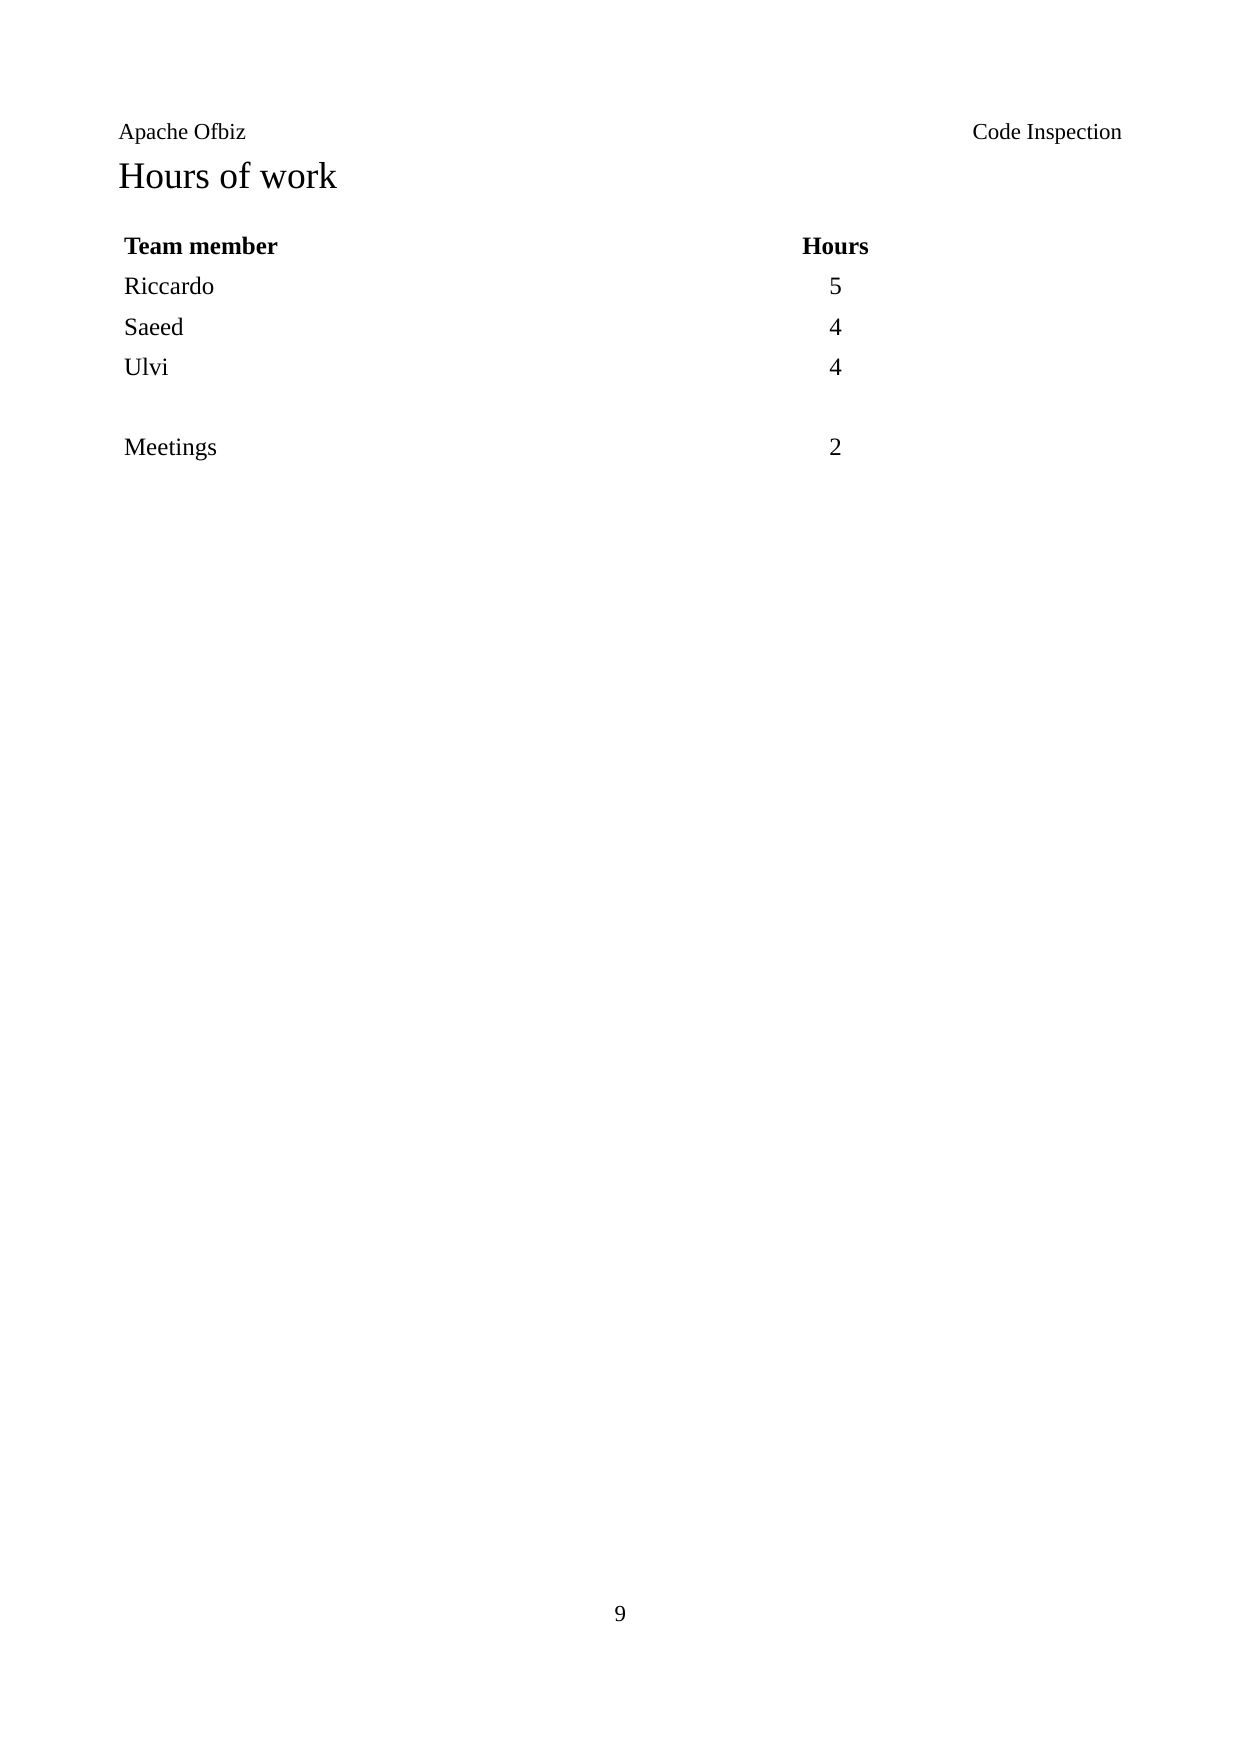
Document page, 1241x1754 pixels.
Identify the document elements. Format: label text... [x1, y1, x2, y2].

table_cell Saeed [118, 306, 549, 346]
text Hours of work [118, 153, 1122, 197]
table_cell 5 [549, 266, 1122, 306]
table_cell [118, 386, 549, 426]
table_cell [549, 386, 1122, 426]
table_cell 4 [549, 346, 1122, 386]
table_cell 4 [549, 306, 1122, 346]
table_header Team member [118, 225, 549, 266]
table_cell Riccardo [118, 266, 549, 306]
table_cell Meetings [118, 426, 549, 467]
table_header Hours [549, 225, 1122, 266]
table_cell Ulvi [118, 346, 549, 386]
table_cell 2 [549, 426, 1122, 467]
